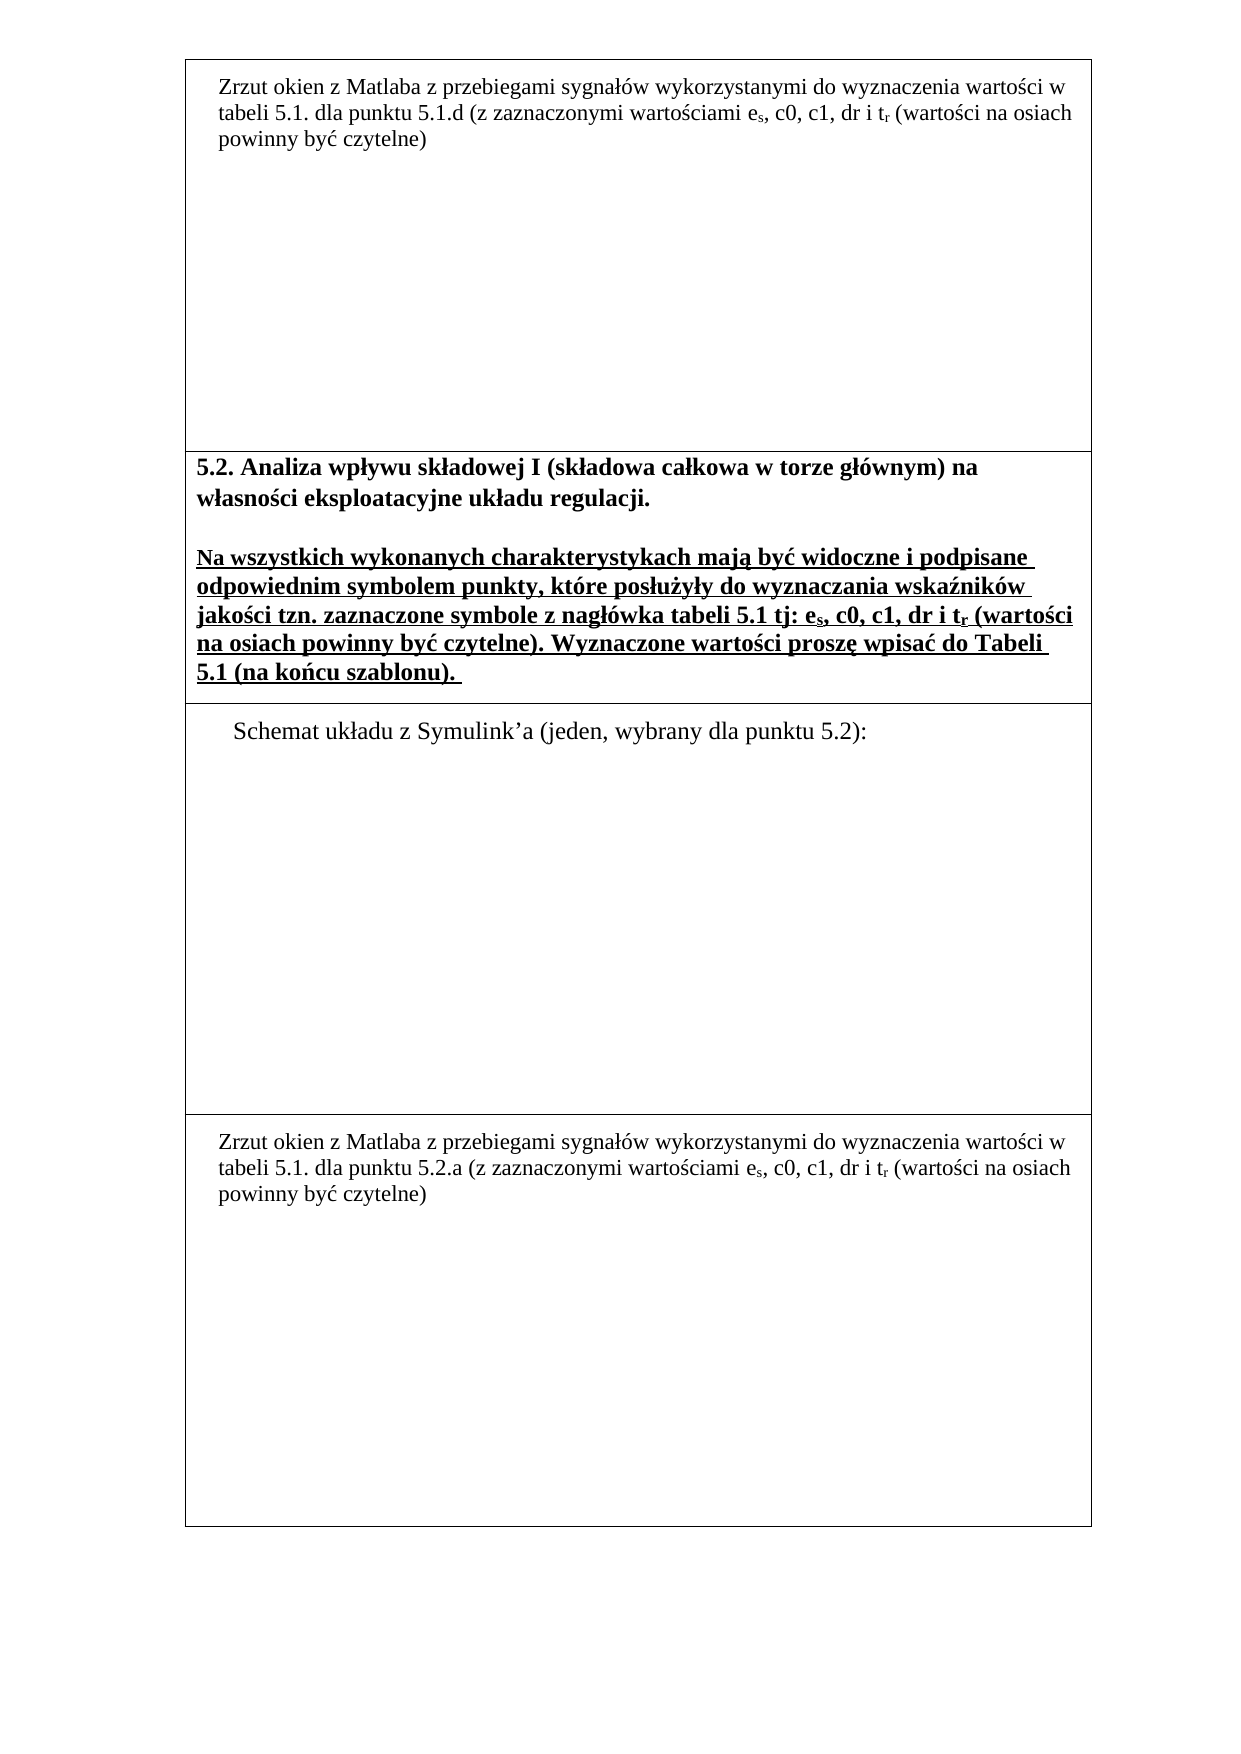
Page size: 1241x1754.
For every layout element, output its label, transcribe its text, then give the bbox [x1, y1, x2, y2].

table_cell Zrzut okien z Matlaba z przebiegami sygnałów wykorzystanymi do wyznaczenia wartości w tabeli 5.1. dla punktu 5.1.d (z zaznaczonymi wartościami es, c0, c1, dr i tr (wartości na osiach powinny być czytelne) [186, 60, 1091, 451]
table_cell Schemat układu z Symulink’a (jeden, wybrany dla punktu 5.2): [186, 704, 1091, 1114]
table_cell Zrzut okien z Matlaba z przebiegami sygnałów wykorzystanymi do wyznaczenia wartości w tabeli 5.1. dla punktu 5.2.a (z zaznaczonymi wartościami es, c0, c1, dr i tr (wartości na osiach powinny być czytelne) [186, 1115, 1091, 1526]
table_cell 5.2. Analiza wpływu składowej I (składowa całkowa w torze głównym) na własności eksploatacyjne układu regulacji. Na wszystkich wykonanych charakterystykach mają być widoczne i podpisane odpowiednim symbolem punkty, które posłużyły do wyznaczania wskaźników jakości tzn. zaznaczone symbole z nagłówka tabeli 5.1 tj: es, c0, c1, dr i tr (wartości na osiach powinny być czytelne). Wyznaczone wartości proszę wpisać do Tabeli 5.1 (na końcu szablonu). [186, 452, 1091, 703]
